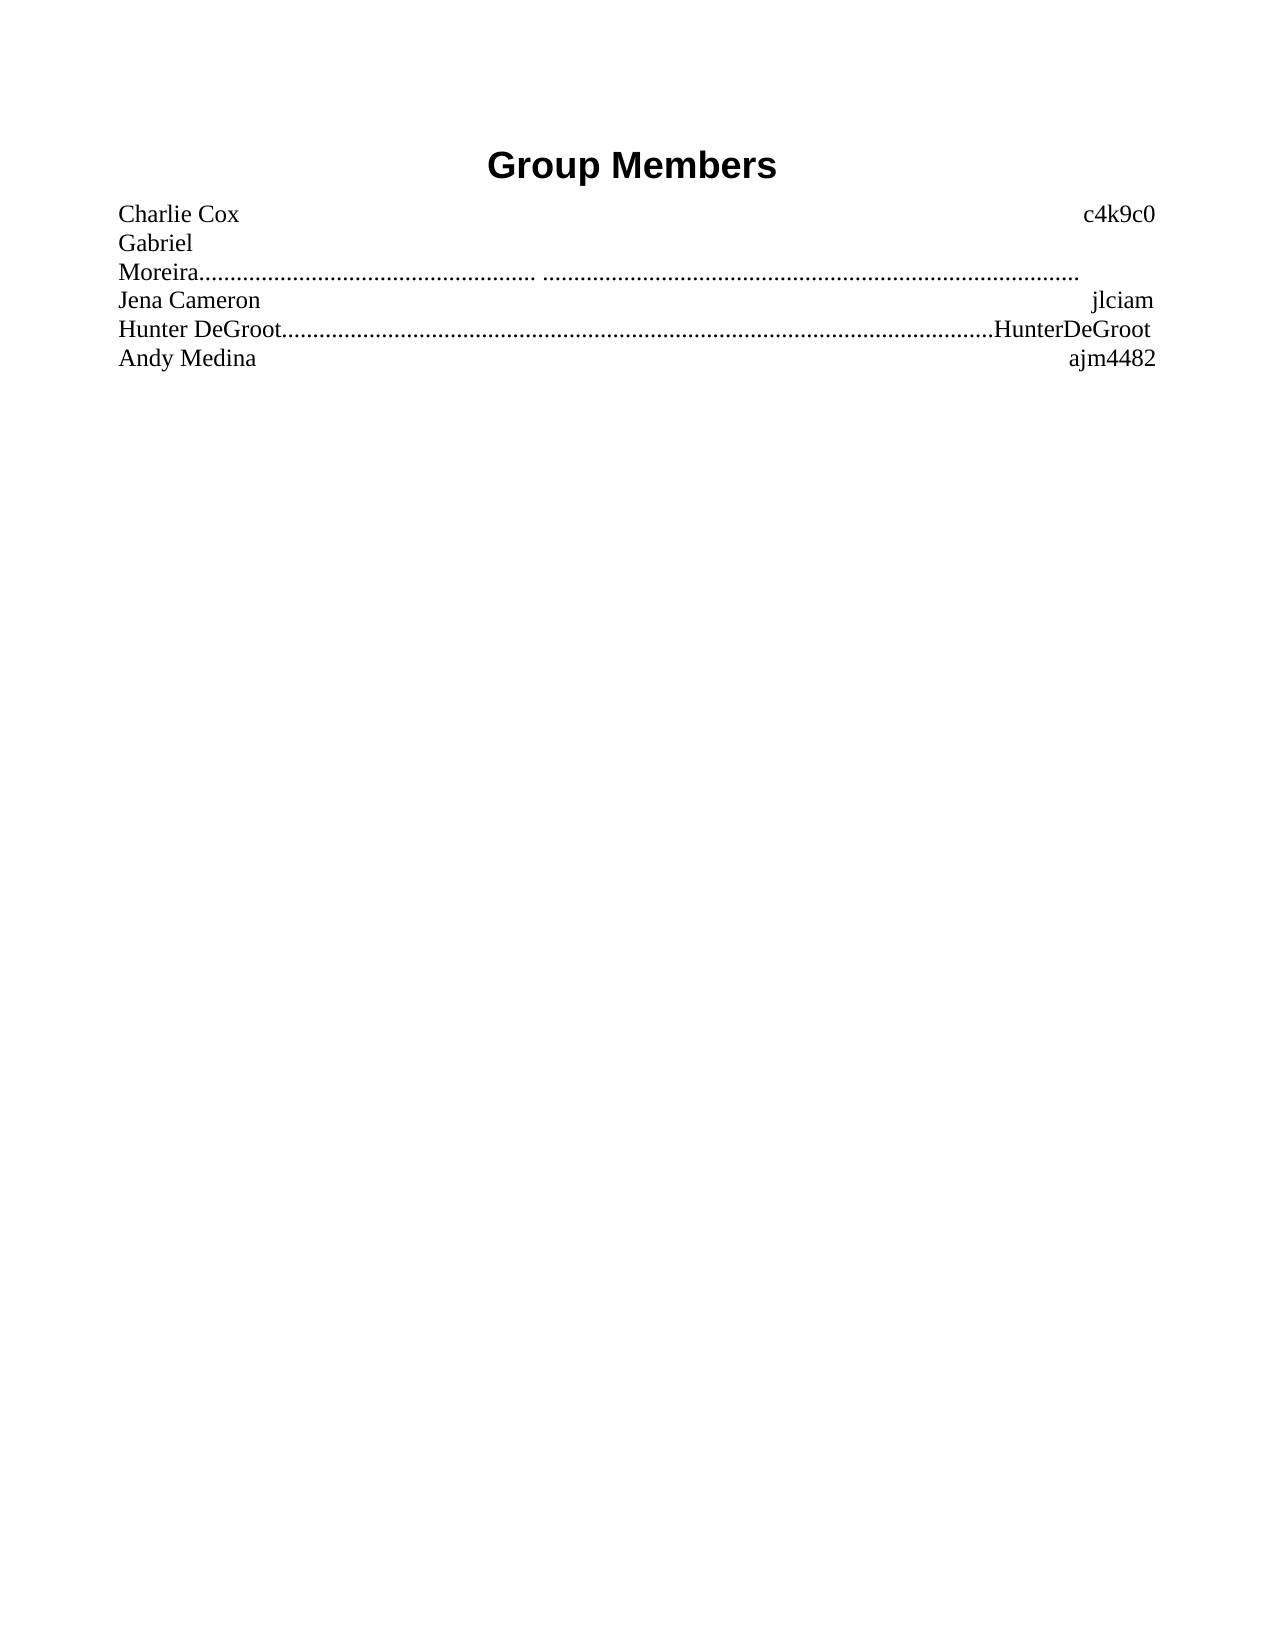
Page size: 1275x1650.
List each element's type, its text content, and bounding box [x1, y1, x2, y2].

text Hunter DeGroot..................................................................................................................HunterDeGroot [118, 314, 1157, 343]
subtitle Group Members [118, 143, 1157, 187]
text Jena Cameron jlciam [118, 286, 1157, 314]
text Andy Medina ajm4482 [118, 343, 1157, 372]
text Gabriel Moreira...................................................... ...................................................................................... [118, 228, 1157, 286]
text Charlie Cox c4k9c0 [118, 199, 1157, 228]
